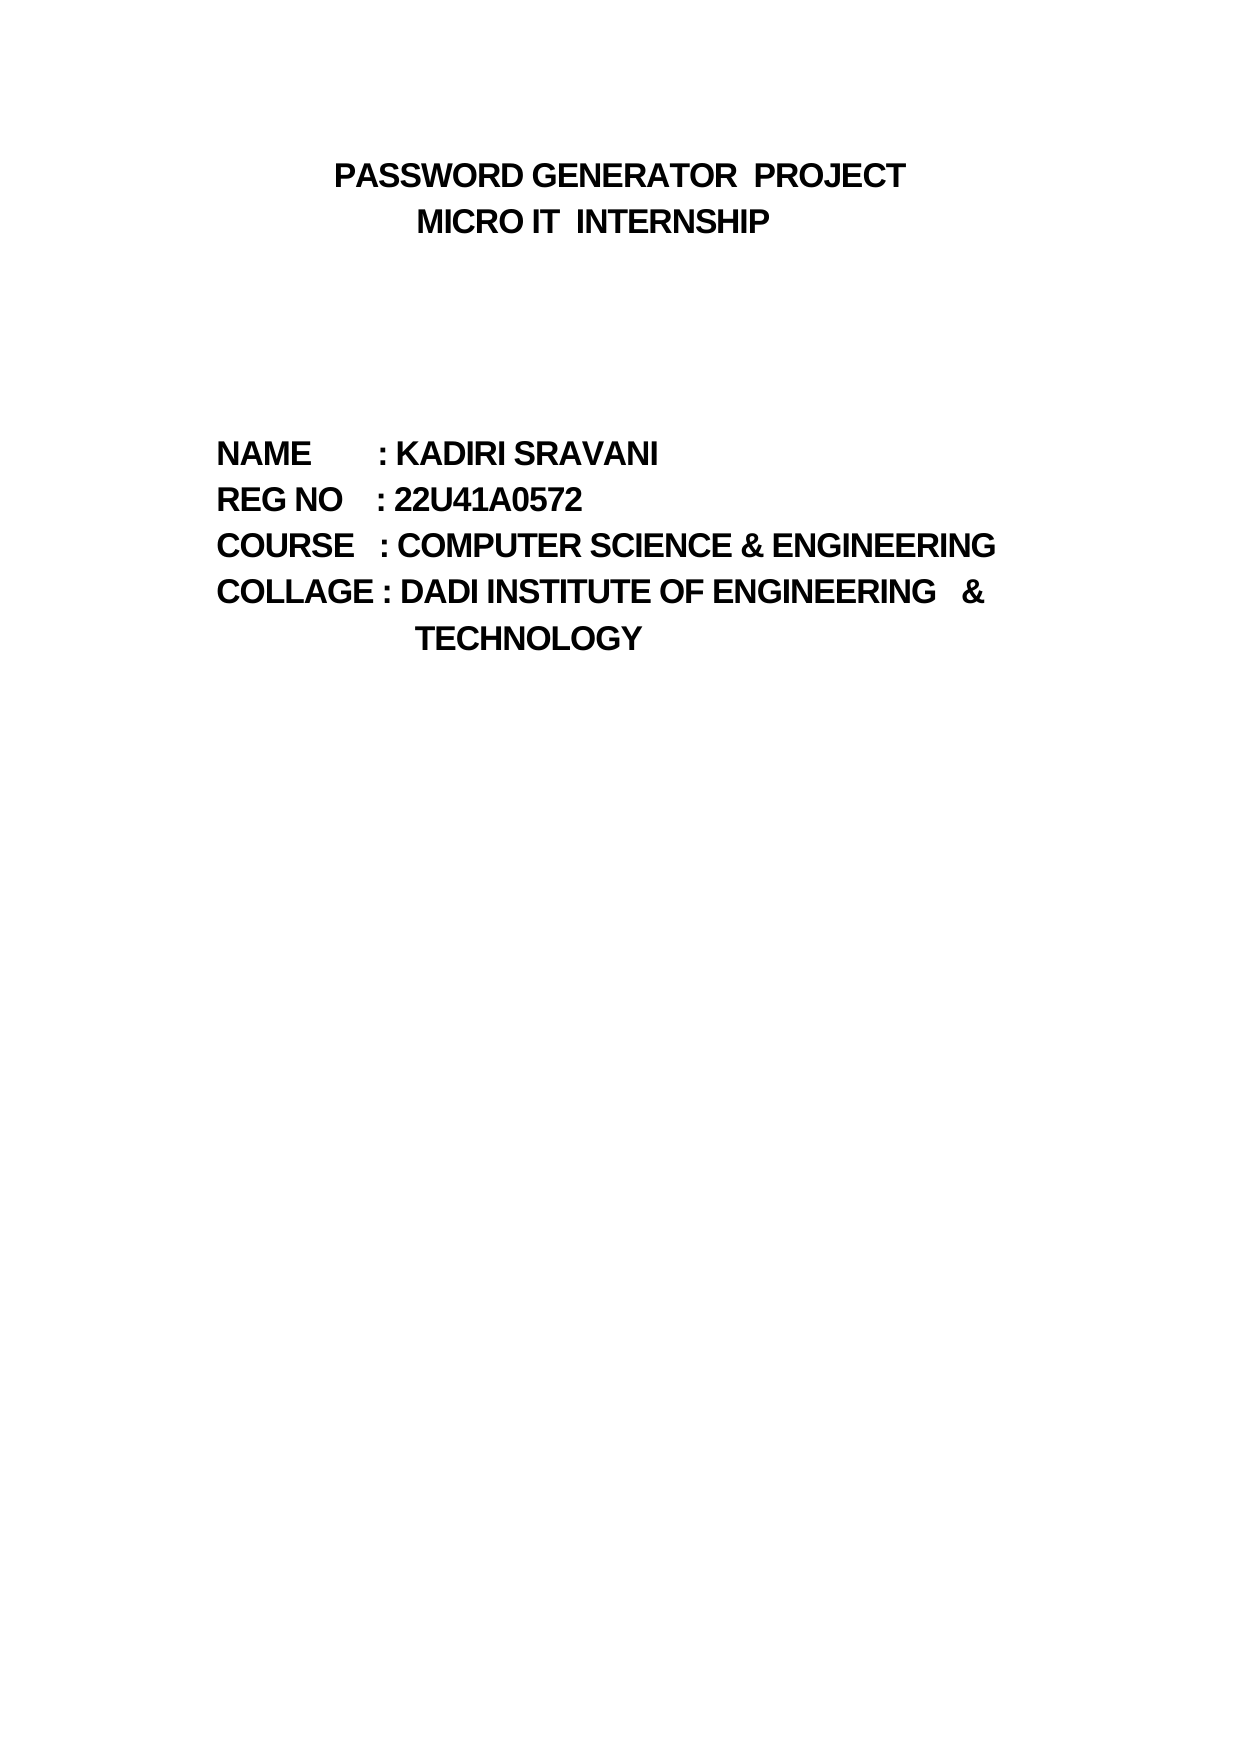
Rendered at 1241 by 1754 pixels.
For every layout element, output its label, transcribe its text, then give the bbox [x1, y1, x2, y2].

text PASSWORD GENERATOR PROJECT [333, 151, 1090, 197]
text COURSE : COMPUTER SCIENCE & ENGINEERING [150, 521, 1090, 567]
text MICRO IT INTERNSHIP [333, 197, 1090, 243]
text NAME : KADIRI SRAVANI [150, 428, 1090, 474]
text REG NO : 22U41A0572 [150, 474, 1090, 521]
text COLLAGE : DADI INSTITUTE OF ENGINEERING & [150, 567, 1090, 613]
text TECHNOLOGY [150, 613, 1090, 659]
